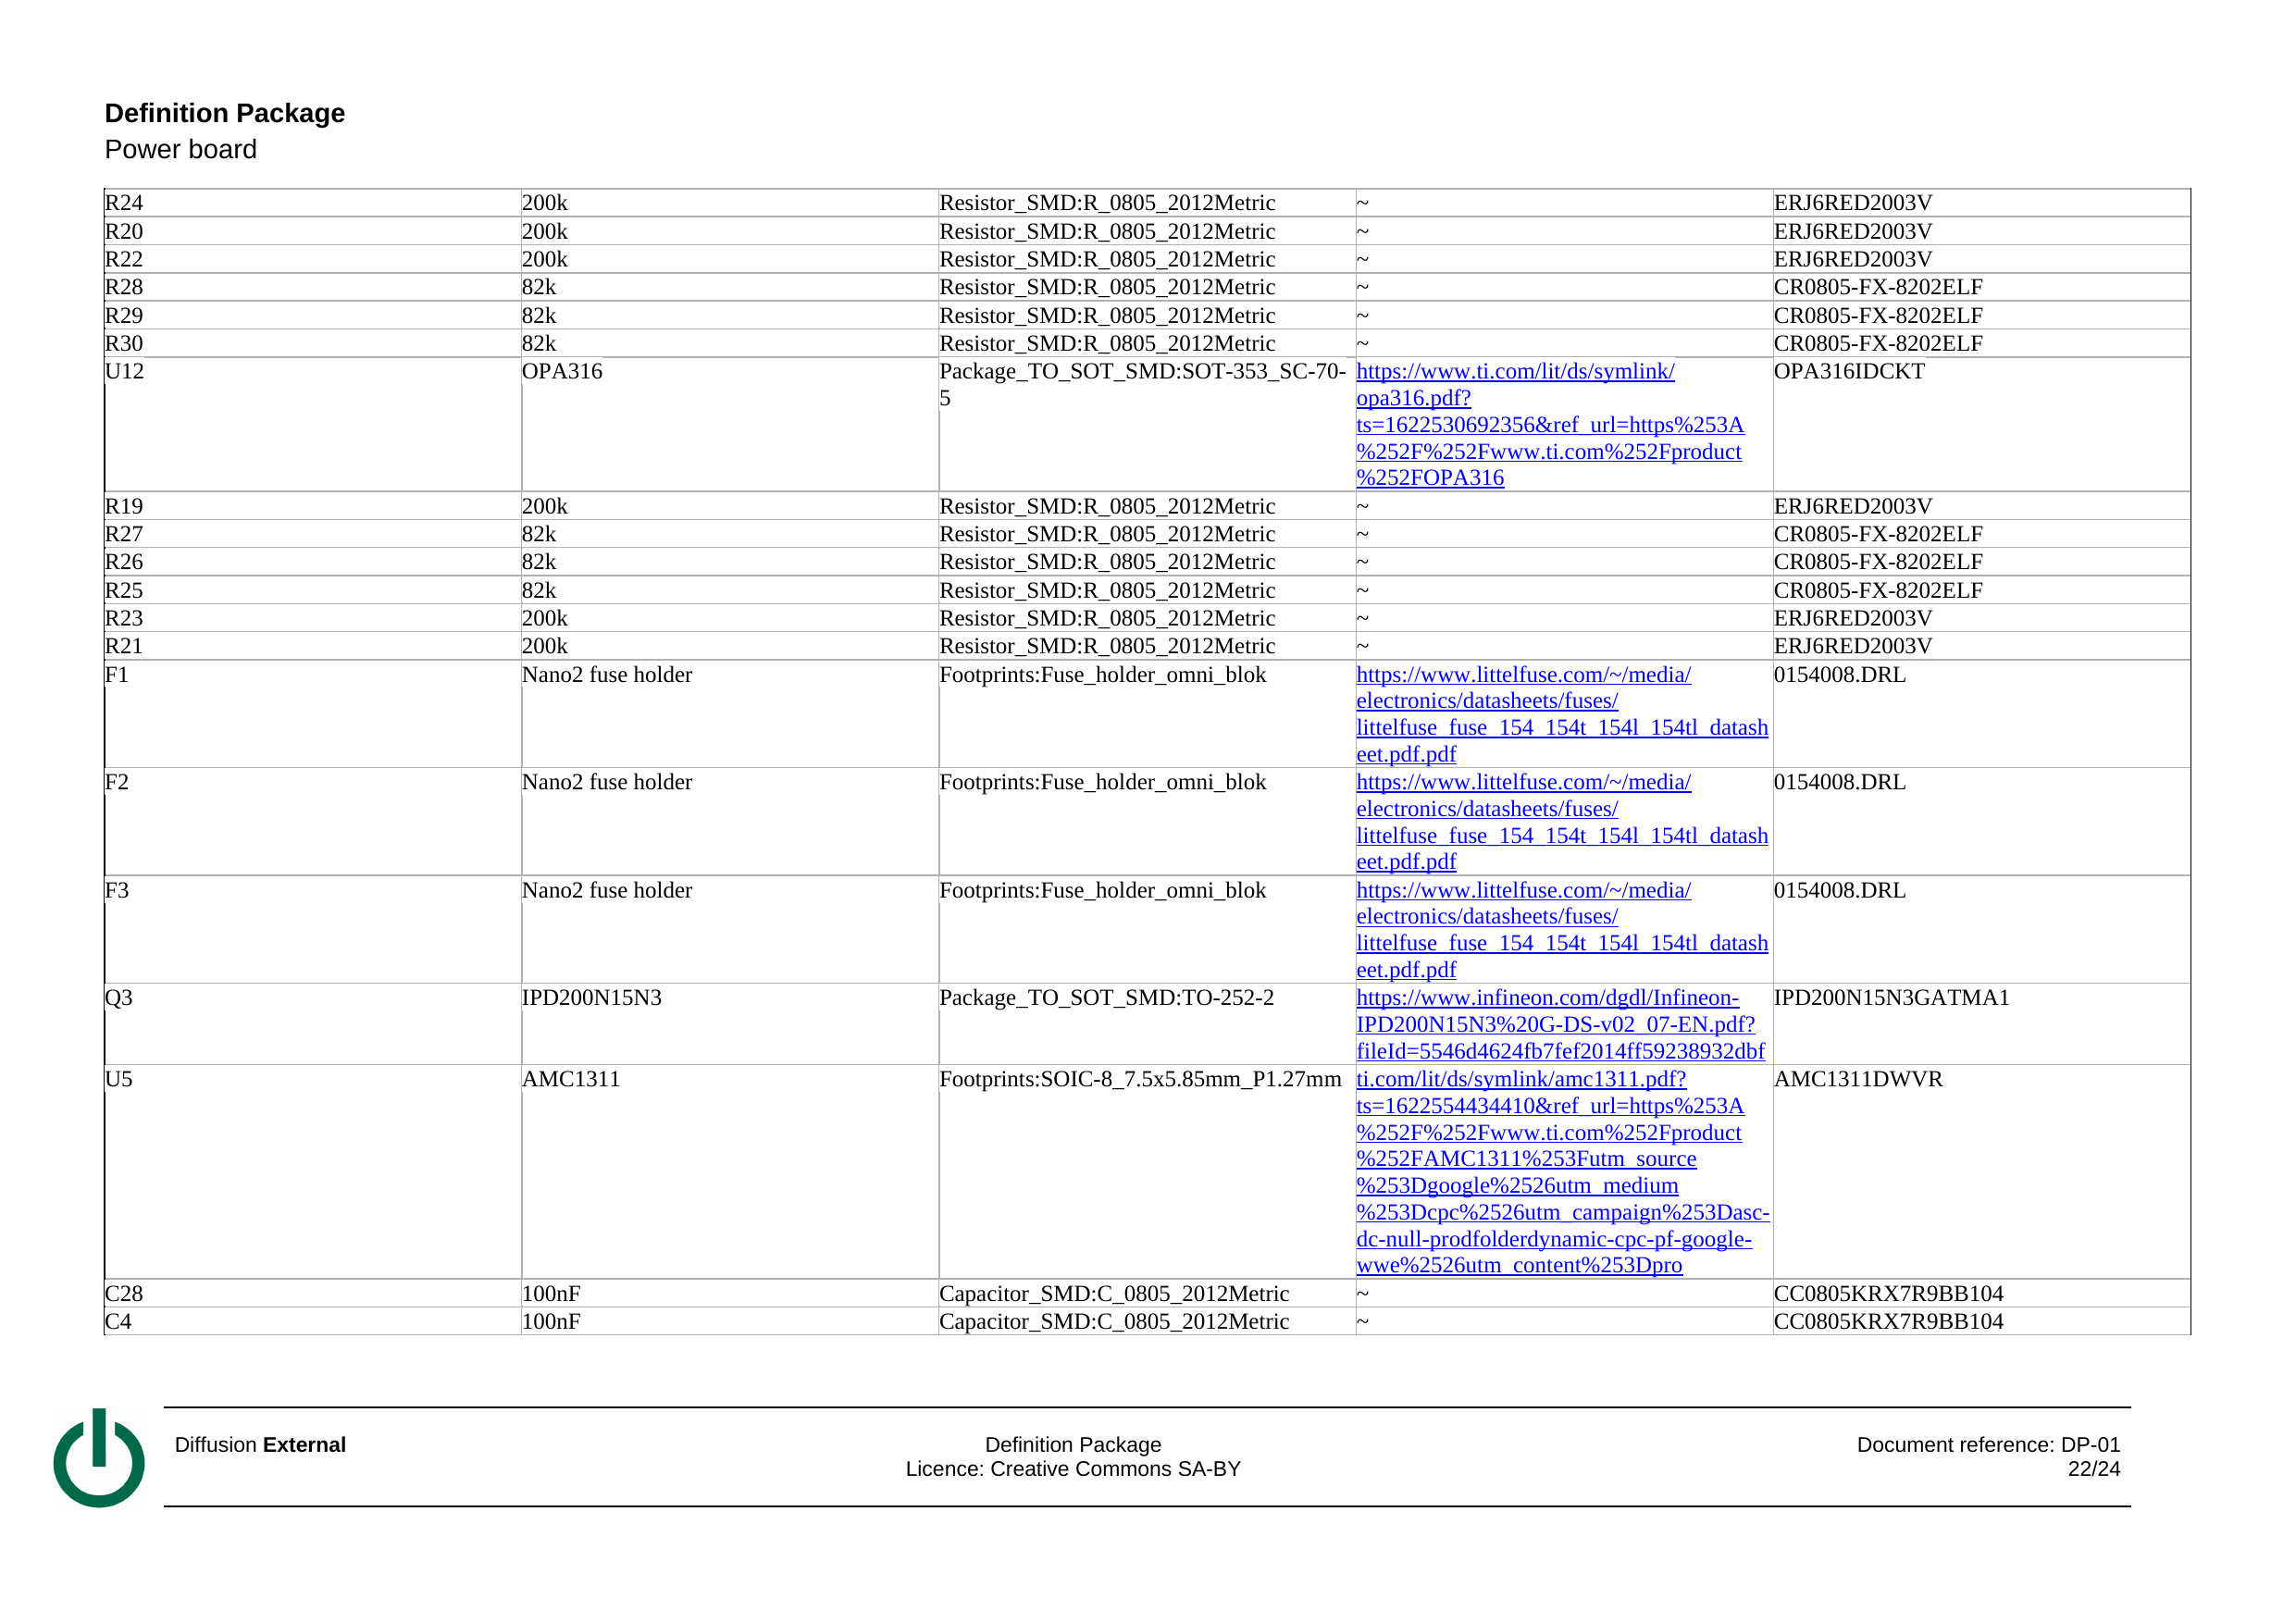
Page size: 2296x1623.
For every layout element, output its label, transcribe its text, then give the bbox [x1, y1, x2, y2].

table_cell R29 [143, 302, 521, 328]
table_cell CR0805-FX-8202ELF [1983, 576, 2191, 602]
table_cell CR0805-FX-8202ELF [1983, 329, 2191, 356]
table_cell CR0805-FX-8202ELF [1983, 520, 2191, 547]
table_cell ~ [1369, 274, 1773, 300]
table_cell Resistor_SMD:R_0805_2012Metric [1275, 302, 1356, 328]
table_cell Nano2 fuse holder [523, 661, 938, 767]
table_cell ~ [1369, 1307, 1773, 1334]
table_cell 82k [556, 329, 938, 356]
table_cell 82k [556, 274, 938, 300]
table_cell 0154008.DRL [1774, 876, 2191, 983]
table_cell Resistor_SMD:R_0805_2012Metric [1275, 604, 1356, 631]
table_cell 0154008.DRL [1774, 661, 2191, 767]
table_cell Footprints:SOIC-8_7.5x5.85mm_P1.27mm [940, 1065, 1356, 1278]
table_cell Q3 [105, 984, 521, 1063]
table_cell 200k [568, 492, 938, 519]
table_cell F2 [105, 768, 521, 874]
table_cell R27 [143, 520, 521, 547]
table_cell Capacitor_SMD:C_0805_2012Metric [1290, 1280, 1356, 1306]
table_cell IPD200N15N3GATMA1 [1774, 984, 2191, 1063]
table_cell CC0805KRX7R9BB104 [2004, 1307, 2191, 1334]
picture [51, 1405, 56, 1510]
table_cell 82k [556, 520, 938, 547]
table_cell 82k [556, 302, 938, 328]
table_cell OPA316 [523, 358, 938, 490]
table_cell F3 [105, 876, 521, 983]
table_cell CC0805KRX7R9BB104 [2004, 1280, 2191, 1306]
table_cell ~ [1369, 217, 1773, 244]
table_cell ~ [1369, 329, 1773, 356]
table_cell R28 [143, 274, 521, 300]
table_cell Resistor_SMD:R_0805_2012Metric [940, 548, 1356, 575]
table_cell ERJ6RED2003V [1933, 632, 2191, 659]
table_cell ~ [1369, 302, 1773, 328]
table_cell R23 [143, 604, 521, 631]
table_cell ~ [1369, 1280, 1773, 1306]
table_cell 200k [568, 604, 938, 631]
table_cell ~ [1357, 548, 1773, 575]
table_cell ~ [1369, 632, 1773, 659]
table_cell CR0805-FX-8202ELF [1983, 274, 2191, 300]
table_cell https://www.littelfuse.com/~/media/electronics/datasheets/fuses/littelfuse_fuse_154_154t_154l_154tl_datasheet.pdf.pdf [1457, 768, 1773, 874]
table_cell R20 [143, 217, 521, 244]
table_cell 200k [568, 632, 938, 659]
table_cell ~ [1369, 190, 1773, 216]
table_cell R19 [143, 492, 521, 519]
table_cell C4 [131, 1307, 521, 1334]
table_cell 200k [568, 190, 938, 216]
table_cell ERJ6RED2003V [1933, 245, 2191, 272]
table_cell R25 [143, 576, 521, 602]
table_cell ~ [1369, 604, 1773, 631]
table_cell Footprints:Fuse_holder_omni_blok [940, 876, 1356, 983]
table_cell ~ [1369, 576, 1773, 602]
table_cell IPD200N15N3 [523, 984, 938, 1063]
table_cell 82k [523, 548, 938, 575]
table_cell Footprints:Fuse_holder_omni_blok [940, 768, 1356, 874]
table_cell Resistor_SMD:R_0805_2012Metric [1275, 520, 1356, 547]
table_cell OPA316IDCKT [1774, 358, 2191, 490]
table_cell 100nF [581, 1280, 938, 1306]
table_cell Resistor_SMD:R_0805_2012Metric [1275, 245, 1356, 272]
table_cell https://www.littelfuse.com/~/media/electronics/datasheets/fuses/littelfuse_fuse_154_154t_154l_154tl_datasheet.pdf.pdf [1357, 661, 1773, 767]
table_cell ERJ6RED2003V [1933, 492, 2191, 519]
table_cell Resistor_SMD:R_0805_2012Metric [1275, 576, 1356, 602]
table_cell Resistor_SMD:R_0805_2012Metric [1275, 217, 1356, 244]
table_cell https://www.ti.com/lit/ds/symlink/opa316.pdf?ts=1622530692356&ref_url=https%253A%252F%252Fwww.ti.com%252Fproduct%252FOPA316 [1471, 358, 1773, 490]
table_cell ~ [1369, 245, 1773, 272]
table_cell AMC1311 [523, 1065, 938, 1278]
table_cell R30 [143, 329, 521, 356]
table_cell ERJ6RED2003V [1933, 190, 2191, 216]
table_cell https://www.infineon.com/dgdl/Infineon-IPD200N15N3%20G-DS-v02_07-EN.pdf?fileId=5546d4624fb7fef2014ff59238932dbf [1739, 984, 1773, 1063]
table_cell AMC1311DWVR [1774, 1065, 2191, 1278]
table_cell Capacitor_SMD:C_0805_2012Metric [1290, 1307, 1356, 1334]
table_cell U12 [105, 358, 521, 490]
table_cell ~ [1369, 492, 1773, 519]
table_cell R22 [143, 245, 521, 272]
table_cell 200k [568, 217, 938, 244]
table_cell ~ [1369, 520, 1773, 547]
table_cell https://www.littelfuse.com/~/media/electronics/datasheets/fuses/littelfuse_fuse_154_154t_154l_154tl_datasheet.pdf.pdf [1457, 876, 1773, 983]
table_cell Resistor_SMD:R_0805_2012Metric [1275, 492, 1356, 519]
table_cell R24 [143, 190, 521, 216]
table_cell Resistor_SMD:R_0805_2012Metric [1275, 632, 1356, 659]
table_cell Resistor_SMD:R_0805_2012Metric [1275, 274, 1356, 300]
table_cell R26 [105, 548, 521, 575]
table_cell ERJ6RED2003V [1933, 604, 2191, 631]
table_cell 82k [556, 576, 938, 602]
table_cell F1 [105, 661, 521, 767]
table_cell 100nF [581, 1307, 938, 1334]
table_cell 0154008.DRL [1774, 768, 2191, 874]
table_cell C28 [143, 1280, 521, 1306]
table_cell 200k [568, 245, 938, 272]
table_cell Resistor_SMD:R_0805_2012Metric [1275, 190, 1356, 216]
table_cell U5 [105, 1065, 521, 1278]
table_cell Footprints:Fuse_holder_omni_blok [940, 661, 1356, 767]
table_cell Resistor_SMD:R_0805_2012Metric [1275, 329, 1356, 356]
table_cell CR0805-FX-8202ELF [1983, 302, 2191, 328]
table_cell CR0805-FX-8202ELF [1774, 548, 2191, 575]
table_cell Package_TO_SOT_SMD:SOT-353_SC-70-5 [940, 358, 1356, 490]
table_cell ERJ6RED2003V [1933, 217, 2191, 244]
table_cell R21 [143, 632, 521, 659]
table_cell Package_TO_SOT_SMD:TO-252-2 [940, 984, 1356, 1063]
table_cell ti.com/lit/ds/symlink/amc1311.pdf?ts=1622554434410&ref_url=https%253A%252F%252Fwww.ti.com%252Fproduct%252FAMC1311%253Futm_source%253Dgoogle%2526utm_medium%253Dcpc%2526utm_campaign%253Dasc-dc-null-prodfolderdynamic-cpc-pf-google-wwe%2526utm_content%253Dpro [1357, 1065, 1773, 1278]
table_cell Nano2 fuse holder [523, 876, 938, 983]
table_cell Nano2 fuse holder [523, 768, 938, 874]
